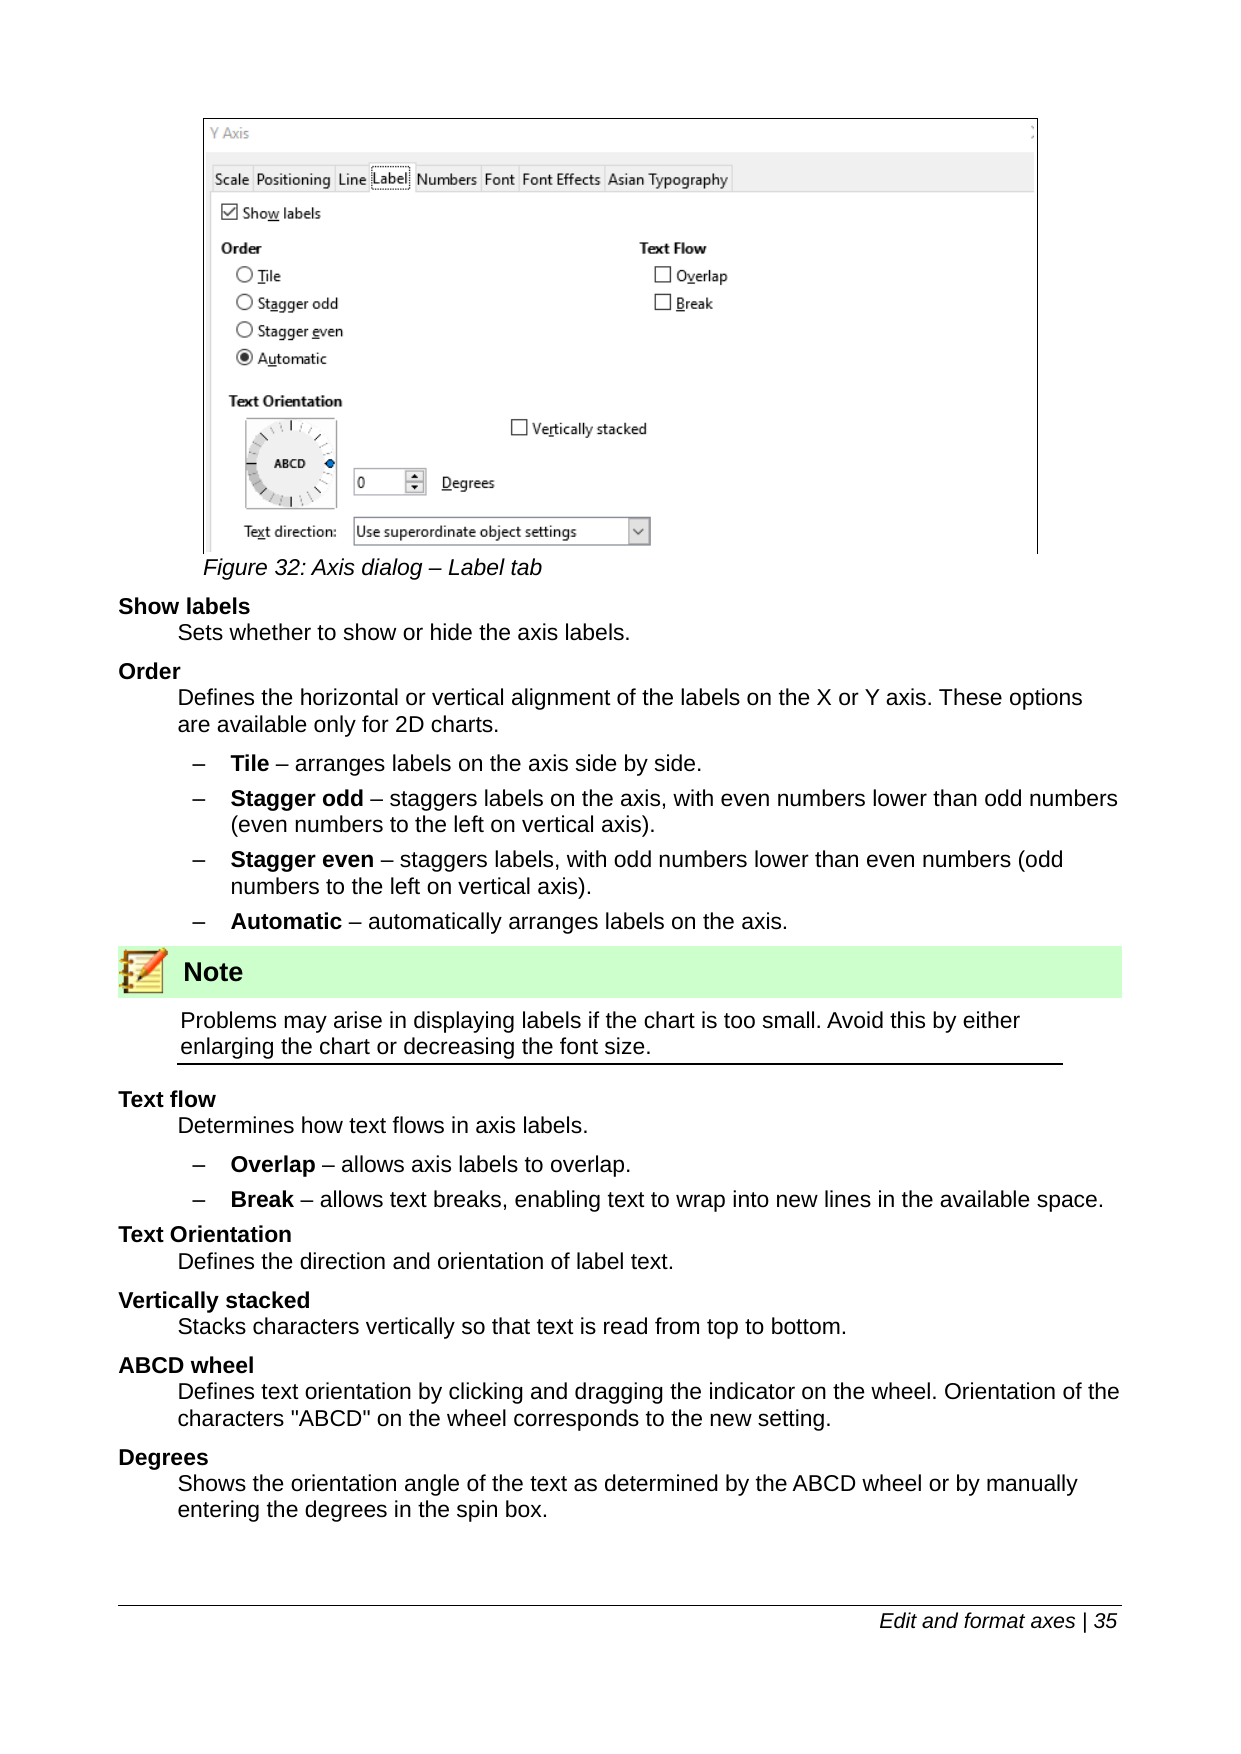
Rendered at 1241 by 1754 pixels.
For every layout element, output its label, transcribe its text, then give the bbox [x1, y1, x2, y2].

text Defines text orientation by clicking and dragging the indicator on the wheel. Orientation of the characters "ABCD" on the wheel corresponds to the new setting. [177, 1378, 1122, 1431]
text Shows the orientation angle of the text as determined by the ABCD wheel or by manually entering the degrees in the spin box. [177, 1470, 1122, 1522]
text Determines how text flows in axis labels. [177, 1112, 1122, 1138]
list Automatic – automatically arranges labels on the axis. [192, 908, 1122, 934]
subtitle Note [118, 946, 1122, 998]
text Degrees [118, 1443, 1122, 1470]
picture [206, 121, 1034, 552]
text Figure 32: Axis dialog – Label tab [203, 119, 1037, 581]
text Problems may arise in displaying labels if the chart is too small. Avoid this by either enlarging the chart or decreasing the font size. [177, 1004, 1063, 1063]
list Tile – arranges labels on the axis side by side. [192, 749, 1122, 776]
text Stacks characters vertically so that text is read from top to bottom. [177, 1313, 1122, 1339]
text Show labels [118, 593, 1122, 619]
list Stagger even – staggers labels, with odd numbers lower than even numbers (odd numbers to the left on vertical axis). [192, 846, 1122, 899]
list Overlap – allows axis labels to overlap. [192, 1151, 1122, 1177]
list Break – allows text breaks, enabling text to wrap into new lines in the available space. [192, 1186, 1122, 1213]
text Defines the horizontal or vertical alignment of the labels on the X or Y axis. These options are available only for 2D charts. [177, 684, 1122, 737]
text Text Orientation [118, 1221, 1122, 1248]
text Sets whether to show or hide the axis labels. [177, 619, 1122, 645]
text Order [118, 658, 1122, 684]
text Vertically stacked [118, 1287, 1122, 1313]
text Defines the direction and orientation of label text. [177, 1248, 1122, 1274]
text Text flow [118, 1086, 1122, 1112]
list Stagger odd – staggers labels on the axis, with even numbers lower than odd numbers (even numbers to the left on vertical axis). [192, 785, 1122, 837]
text ABCD wheel [118, 1352, 1122, 1378]
picture [119, 946, 170, 997]
